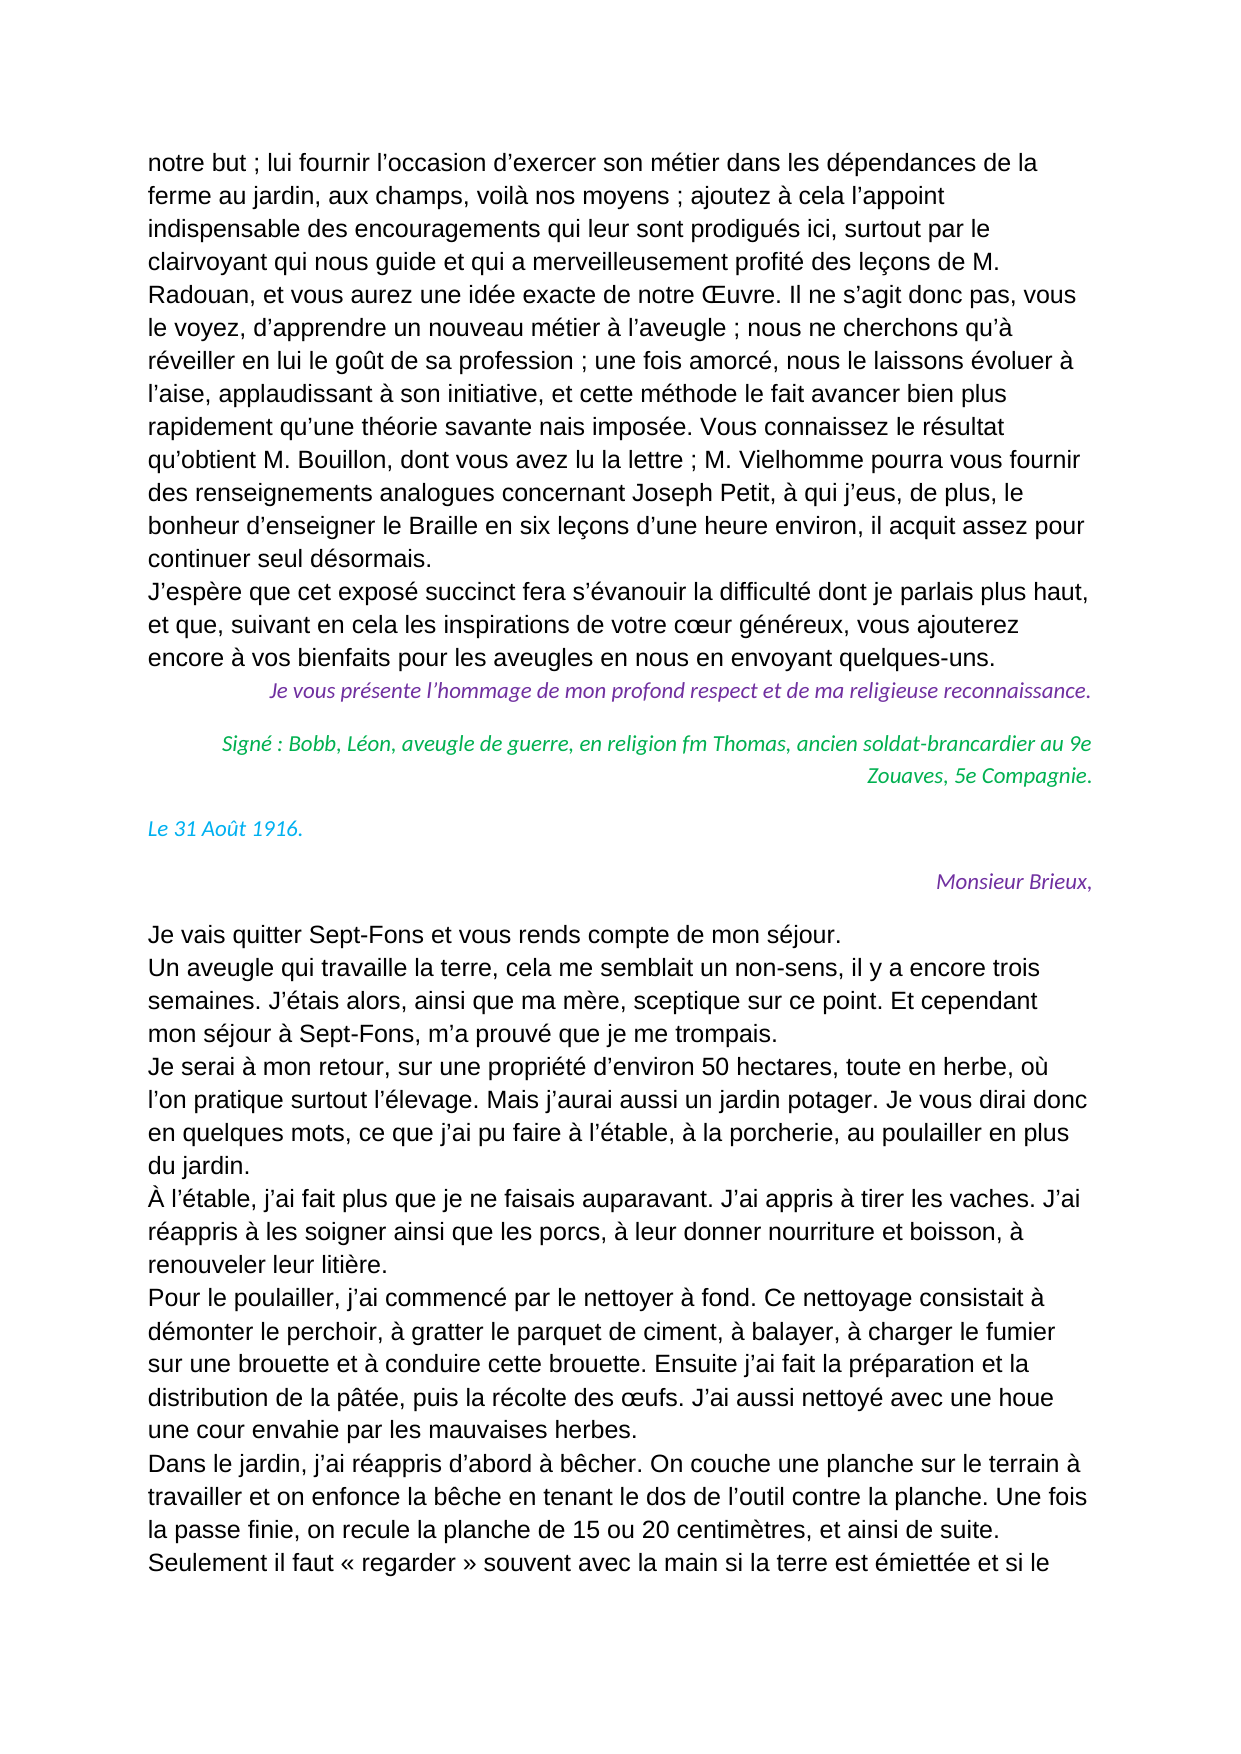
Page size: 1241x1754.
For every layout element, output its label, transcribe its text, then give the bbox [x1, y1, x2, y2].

text Je vous présente l’hommage de mon profond respect et de ma religieuse reconnaissance. [148, 676, 1093, 704]
text Le 31 Août 1916. [148, 814, 1093, 842]
text Je vais quitter Sept-Fons et vous rends compte de mon séjour. [148, 920, 1093, 949]
text Un aveugle qui travaille la terre, cela me semblait un non-sens, il y a encore trois semaines. J’étais alors, ainsi que ma mère, sceptique sur ce point. Et cependant mon séjour à Sept-Fons, m’a prouvé que je me trompais. [148, 953, 1093, 1048]
text À l’étable, j’ai fait plus que je ne faisais auparavant. J’ai appris à tirer les vaches. J’ai réappris à les soigner ainsi que les porcs, à leur donner nourriture et boisson, à renouveler leur litière. [148, 1184, 1093, 1279]
text Dans le jardin, j’ai réappris d’abord à bêcher. On couche une planche sur le terrain à travailler et on enfonce la bêche en tenant le dos de l’outil contre la planche. Une fois la passe finie, on recule la planche de 15 ou 20 centimètres, et ainsi de suite. Seulement il faut « regarder » souvent avec la main si la terre est émiettée et si le [148, 1448, 1093, 1576]
text Signé : Bobb, Léon, aveugle de guerre, en religion fm Thomas, ancien soldat-brancardier au 9e Zouaves, 5e Compagnie. [148, 729, 1093, 789]
text notre but ; lui fournir l’occasion d’exercer son métier dans les dépendances de la ferme au jardin, aux champs, voilà nos moyens ; ajoutez à cela l’appoint indispensable des encouragements qui leur sont prodigués ici, surtout par le clairvoyant qui nous guide et qui a merveilleusement profité des leçons de M. Radouan, et vous aurez une idée exacte de notre Œuvre. Il ne s’agit donc pas, vous le voyez, d’apprendre un nouveau métier à l’aveugle ; nous ne cherchons qu’à réveiller en lui le goût de sa profession ; une fois amorcé, nous le laissons évoluer à l’aise, applaudissant à son initiative, et cette méthode le fait avancer bien plus rapidement qu’une théorie savante nais imposée. Vous connaissez le résultat qu’obtient M. Bouillon, dont vous avez lu la lettre ; M. Vielhomme pourra vous fournir des renseignements analogues concernant Joseph Petit, à qui j’eus, de plus, le bonheur d’enseigner le Braille en six leçons d’une heure environ, il acquit assez pour continuer seul désormais. [148, 148, 1093, 573]
text Pour le poulailler, j’ai commencé par le nettoyer à fond. Ce nettoyage consistait à démonter le perchoir, à gratter le parquet de ciment, à balayer, à charger le fumier sur une brouette et à conduire cette brouette. Ensuite j’ai fait la préparation et la distribution de la pâtée, puis la récolte des œufs. J’ai aussi nettoyé avec une houe une cour envahie par les mauvaises herbes. [148, 1283, 1093, 1444]
text Monsieur Brieux, [148, 867, 1093, 895]
text Je serai à mon retour, sur une propriété d’environ 50 hectares, toute en herbe, où l’on pratique surtout l’élevage. Mais j’aurai aussi un jardin potager. Je vous dirai donc en quelques mots, ce que j’ai pu faire à l’étable, à la porcherie, au poulailler en plus du jardin. [148, 1052, 1093, 1180]
text J’espère que cet exposé succinct fera s’évanouir la difficulté dont je parlais plus haut, et que, suivant en cela les inspirations de votre cœur généreux, vous ajouterez encore à vos bienfaits pour les aveugles en nous en envoyant quelques-uns. [148, 577, 1093, 672]
